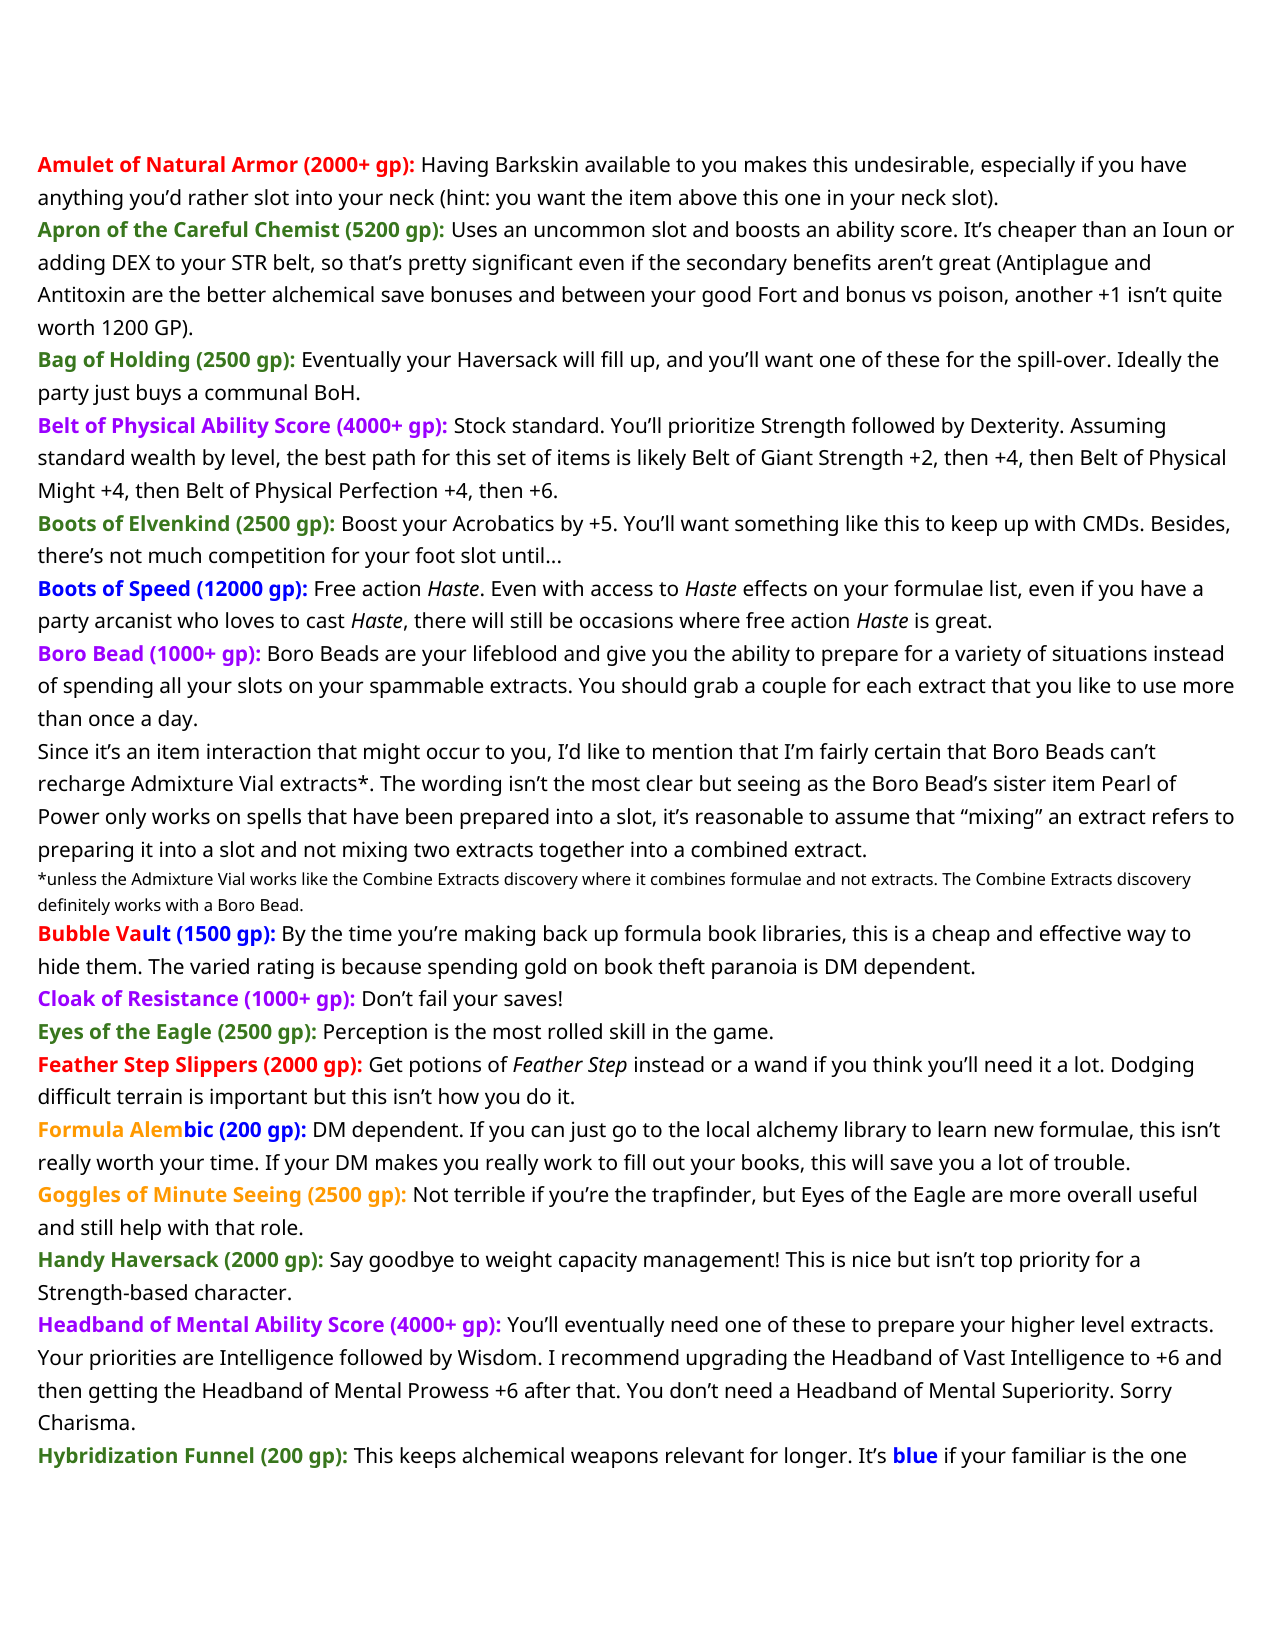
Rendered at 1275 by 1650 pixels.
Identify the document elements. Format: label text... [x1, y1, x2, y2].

text Apron of the Careful Chemist (5200 gp): Uses an uncommon slot and boosts an ability score. It’s cheaper than an Ioun or adding DEX to your STR belt, so that’s pretty significant even if the secondary benefits aren’t great (Antiplague and Antitoxin are the better alchemical save bonuses and between your good Fort and bonus vs poison, another +1 isn’t quite worth 1200 GP). [37, 215, 1237, 341]
text Bubble Vault (1500 gp): By the time you’re making back up formula book libraries, this is a cheap and effective way to hide them. The varied rating is because spending gold on book theft paranoia is DM dependent. [37, 919, 1237, 980]
text Goggles of Minute Seeing (2500 gp): Not terrible if you’re the trapfinder, but Eyes of the Eagle are more overall useful and still help with that role. [37, 1180, 1237, 1241]
text Handy Haversack (2000 gp): Say goodbye to weight capacity management! This is nice but isn’t top priority for a Strength-based character. [37, 1245, 1237, 1306]
text Boro Bead (1000+ gp): Boro Beads are your lifeblood and give you the ability to prepare for a variety of situations instead of spending all your slots on your spammable extracts. You should grab a couple for each extract that you like to use more than once a day. [37, 639, 1237, 733]
text *unless the Admixture Vial works like the Combine Extracts discovery where it combines formulae and not extracts. The Combine Extracts discovery definitely works with a Boro Bead. [37, 867, 1237, 916]
text Hybridization Funnel (200 gp): This keeps alchemical weapons relevant for longer. It’s blue if your familiar is the one [37, 1441, 1237, 1469]
text Feather Step Slippers (2000 gp): Get potions of Feather Step instead or a wand if you think you’ll need it a lot. Dodging difficult terrain is important but this isn’t how you do it. [37, 1050, 1237, 1111]
text Boots of Speed (12000 gp): Free action Haste. Even with access to Haste effects on your formulae list, even if you have a party arcanist who loves to cast Haste, there will still be occasions where free action Haste is great. [37, 574, 1237, 635]
text Boots of Elvenkind (2500 gp): Boost your Acrobatics by +5. You’ll want something like this to keep up with CMDs. Besides, there’s not much competition for your foot slot until... [37, 509, 1237, 570]
text Cloak of Resistance (1000+ gp): Don’t fail your saves! [37, 984, 1237, 1013]
text Since it’s an item interaction that might occur to you, I’d like to mention that I’m fairly certain that Boro Beads can’t recharge Admixture Vial extracts*. The wording isn’t the most clear but seeing as the Boro Bead’s sister item Pearl of Power only works on spells that have been prepared into a slot, it’s reasonable to assume that “mixing” an extract refers to preparing it into a slot and not mixing two extracts together into a combined extract. [37, 737, 1237, 863]
text Formula Alembic (200 gp): DM dependent. If you can just go to the local alchemy library to learn new formulae, this isn’t really worth your time. If your DM makes you really work to fill out your books, this will save you a lot of trouble. [37, 1115, 1237, 1176]
text Eyes of the Eagle (2500 gp): Perception is the most rolled skill in the game. [37, 1017, 1237, 1046]
text Bag of Holding (2500 gp): Eventually your Haversack will fill up, and you’ll want one of these for the spill-over. Ideally the party just buys a communal BoH. [37, 346, 1237, 407]
text Belt of Physical Ability Score (4000+ gp): Stock standard. You’ll prioritize Strength followed by Dexterity. Assuming standard wealth by level, the best path for this set of items is likely Belt of Giant Strength +2, then +4, then Belt of Physical Might +4, then Belt of Physical Perfection +4, then +6. [37, 411, 1237, 504]
text Amulet of Natural Armor (2000+ gp): Having Barkskin available to you makes this undesirable, especially if you have anything you’d rather slot into your neck (hint: you want the item above this one in your neck slot). [37, 150, 1237, 211]
text Headband of Mental Ability Score (4000+ gp): You’ll eventually need one of these to prepare your higher level extracts. Your priorities are Intelligence followed by Wisdom. I recommend upgrading the Headband of Vast Intelligence to +6 and then getting the Headband of Mental Prowess +6 after that. You don’t need a Headband of Mental Superiority. Sorry Charisma. [37, 1311, 1237, 1437]
